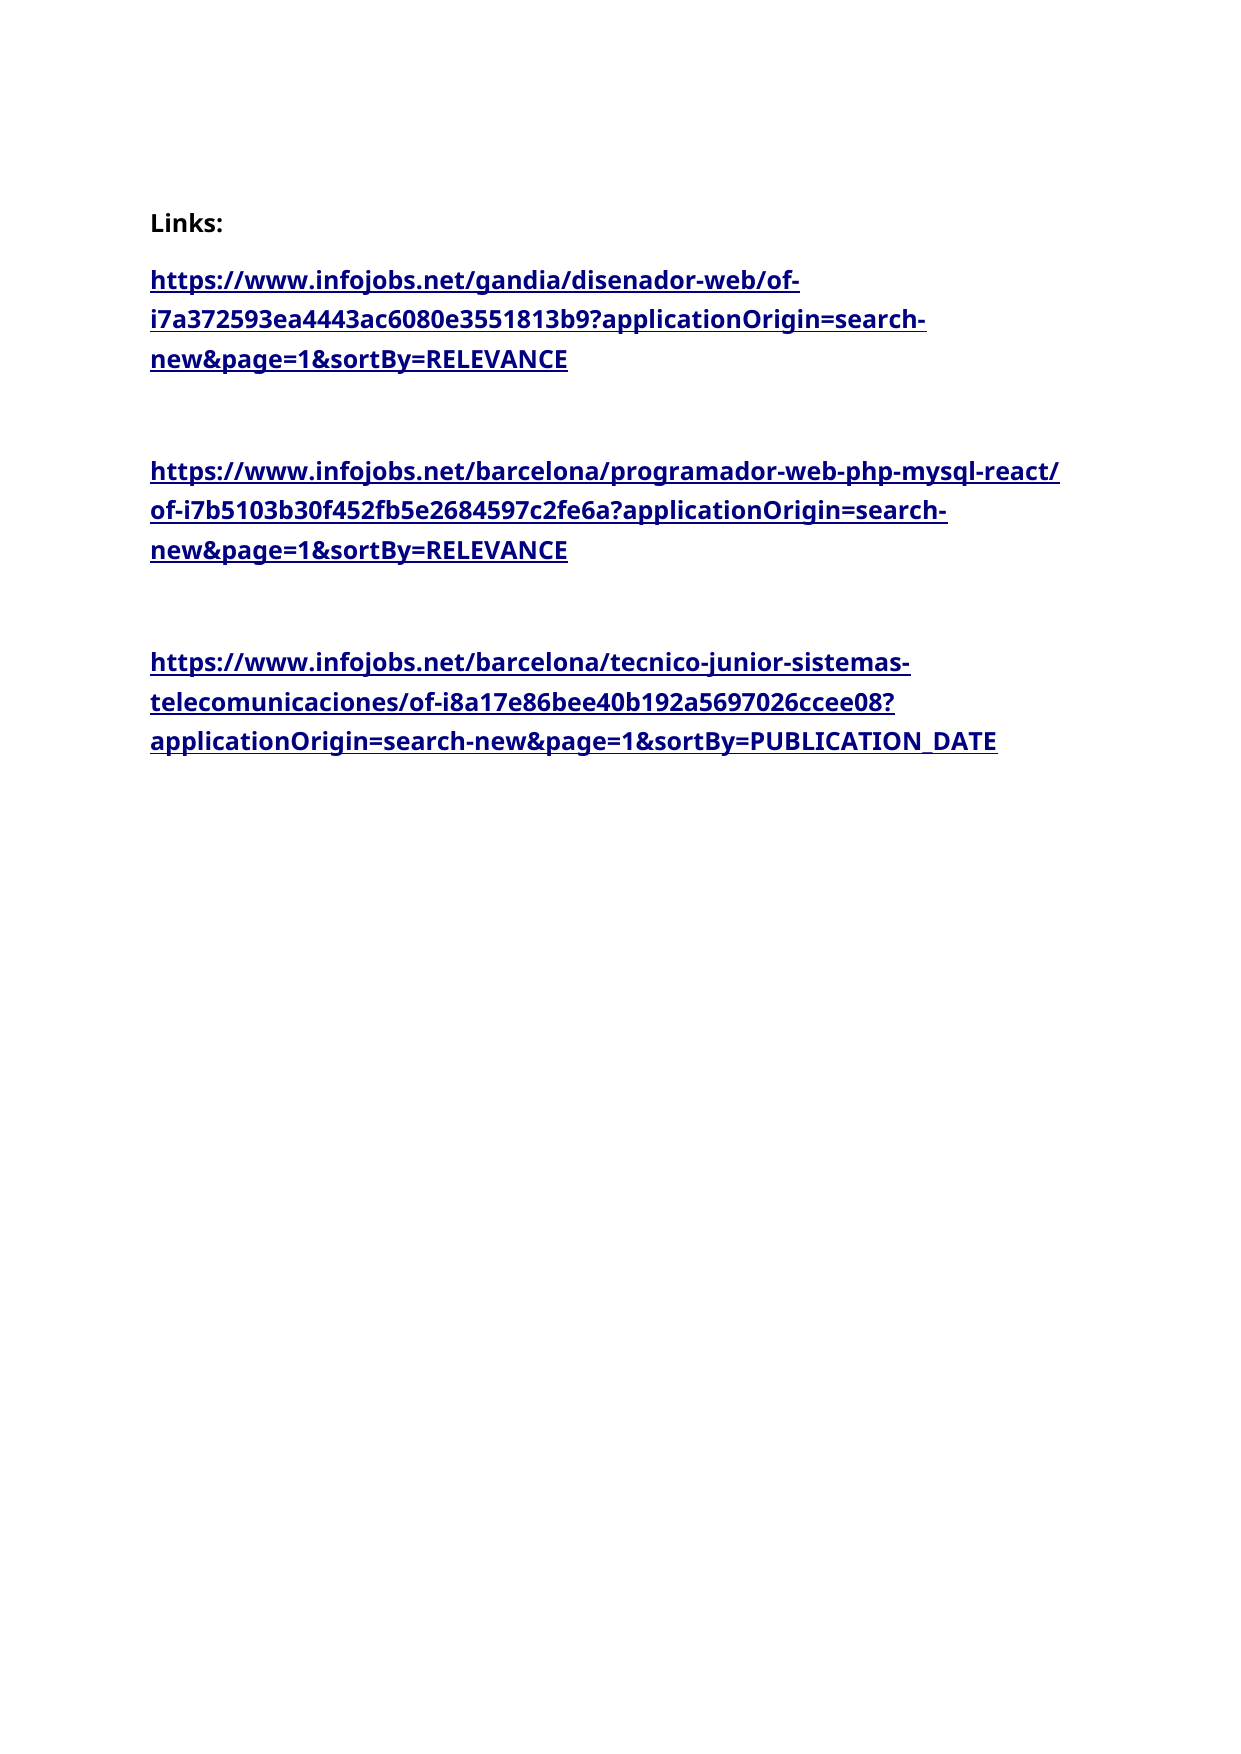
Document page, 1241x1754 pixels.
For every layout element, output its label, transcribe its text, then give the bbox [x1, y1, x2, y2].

text Links: [150, 206, 1090, 240]
text https://www.infojobs.net/barcelona/programador-web-php-mysql-react/of-i7b5103b30f452fb5e2684597c2fe6a?applicationOrigin=search-new&page=1&sortBy=RELEVANCE [150, 453, 1090, 567]
text https://www.infojobs.net/gandia/disenador-web/of-i7a372593ea4443ac6080e3551813b9?applicationOrigin=search-new&page=1&sortBy=RELEVANCE [150, 262, 1090, 375]
text https://www.infojobs.net/barcelona/tecnico-junior-sistemas-telecomunicaciones/of-i8a17e86bee40b192a5697026ccee08?applicationOrigin=search-new&page=1&sortBy=PUBLICATION_DATE [150, 645, 1090, 758]
